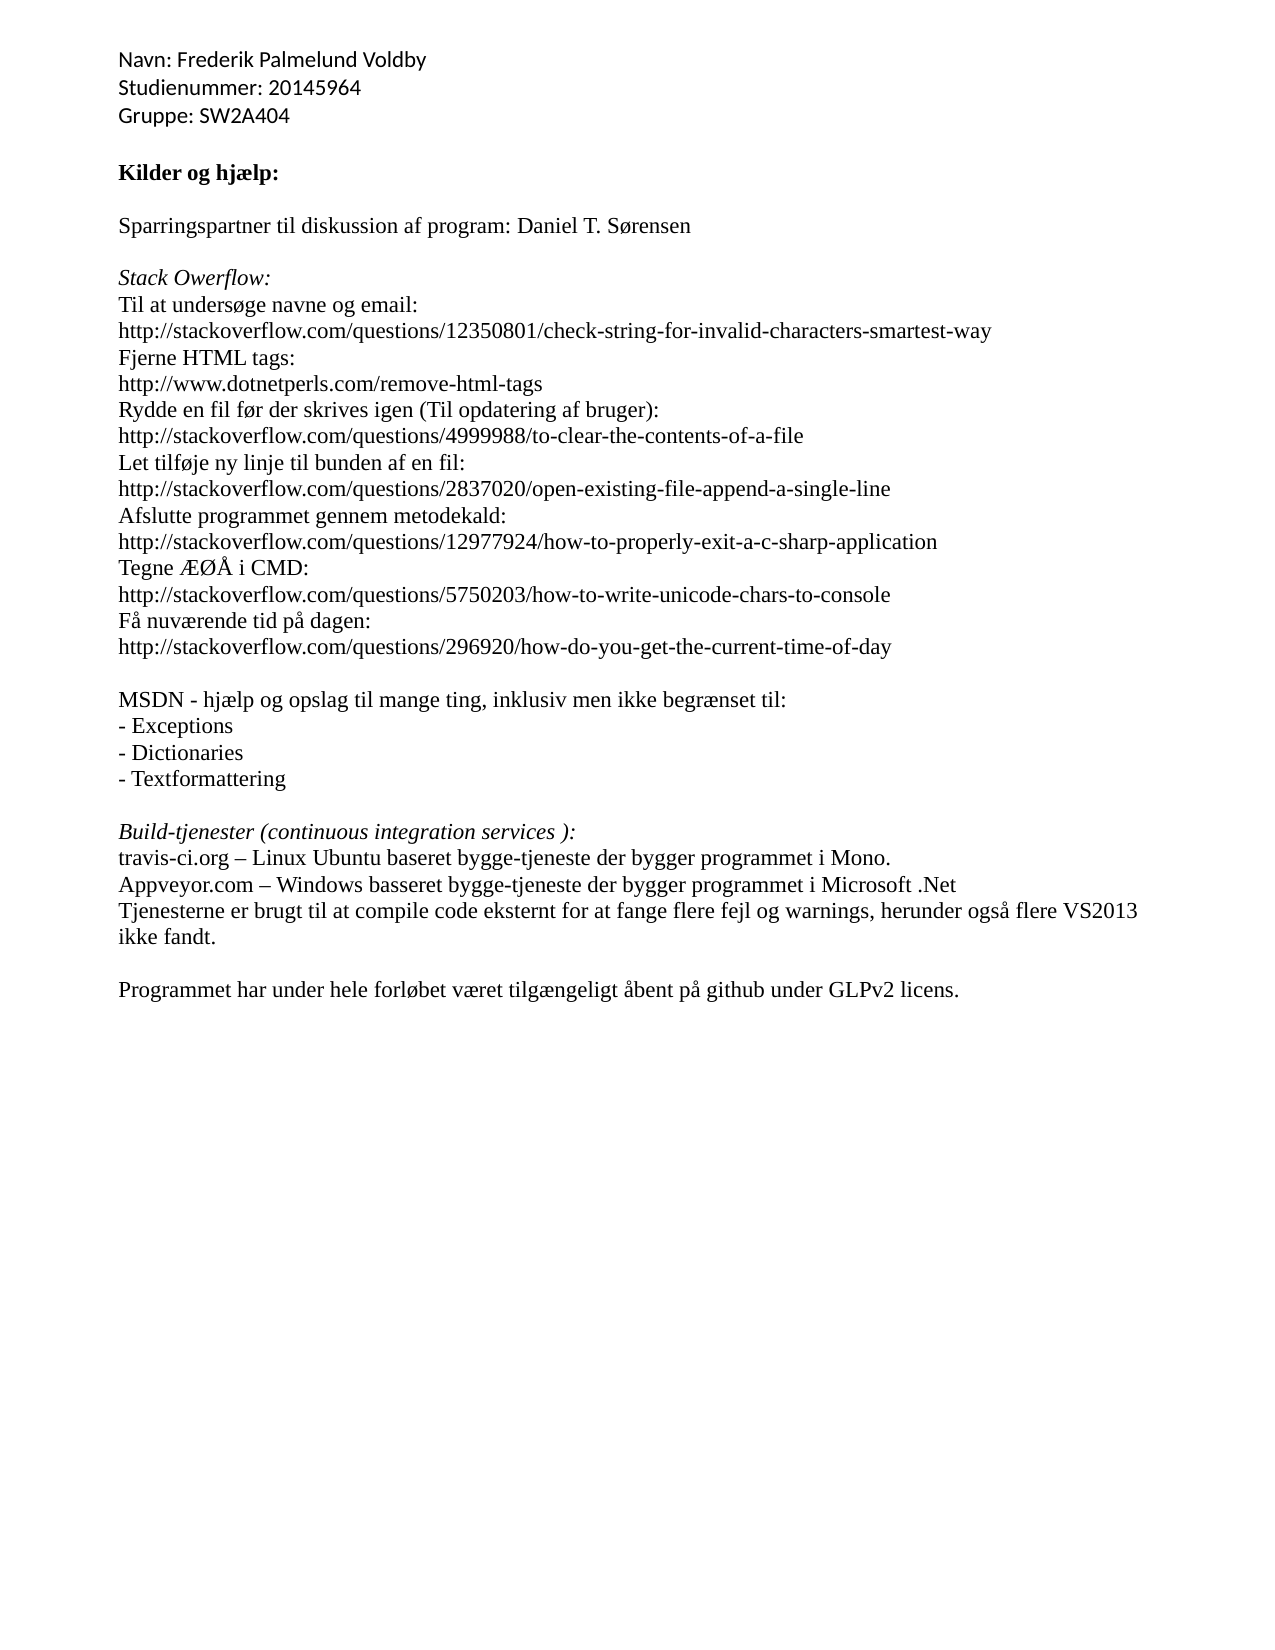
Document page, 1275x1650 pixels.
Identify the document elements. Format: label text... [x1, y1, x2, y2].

text http://stackoverflow.com/questions/296920/how-do-you-get-the-current-time-of-day [118, 633, 1157, 660]
text http://stackoverflow.com/questions/4999988/to-clear-the-contents-of-a-file [118, 423, 1157, 449]
text Stack Owerflow: [118, 264, 1157, 291]
text Tjenesterne er brugt til at compile code eksternt for at fange flere fejl og warnings, herunder også flere VS2013 ikke fandt. [118, 897, 1157, 950]
text http://stackoverflow.com/questions/5750203/how-to-write-unicode-chars-to-console [118, 581, 1157, 607]
text Få nuværende tid på dagen: [118, 607, 1157, 633]
text http://stackoverflow.com/questions/12350801/check-string-for-invalid-characters-smartest-way [118, 317, 1157, 343]
text Programmet har under hele forløbet været tilgængeligt åbent på github under GLPv2 licens. [118, 976, 1157, 1002]
text Kilder og hjælp: [118, 159, 1157, 185]
text Sparringspartner til diskussion af program: Daniel T. Sørensen [118, 212, 1157, 238]
text Afslutte programmet gennem metodekald: [118, 502, 1157, 528]
text http://stackoverflow.com/questions/12977924/how-to-properly-exit-a-c-sharp-application [118, 528, 1157, 554]
text Build-tjenester (continuous integration services ): [118, 818, 1157, 844]
text - Textformattering [118, 765, 1157, 792]
text MSDN - hjælp og opslag til mange ting, inklusiv men ikke begrænset til: [118, 686, 1157, 712]
text - Dictionaries [118, 739, 1157, 765]
text http://stackoverflow.com/questions/2837020/open-existing-file-append-a-single-line [118, 475, 1157, 502]
text Rydde en fil før der skrives igen (Til opdatering af bruger): [118, 396, 1157, 423]
text - Exceptions [118, 712, 1157, 739]
text Let tilføje ny linje til bunden af en fil: [118, 449, 1157, 475]
text Tegne ÆØÅ i CMD: [118, 554, 1157, 581]
text travis-ci.org – Linux Ubuntu baseret bygge-tjeneste der bygger programmet i Mono. [118, 844, 1157, 871]
text Fjerne HTML tags: [118, 343, 1157, 370]
text Appveyor.com – Windows basseret bygge-tjeneste der bygger programmet i Microsoft .Net [118, 871, 1157, 897]
text Til at undersøge navne og email: [118, 291, 1157, 317]
text http://www.dotnetperls.com/remove-html-tags [118, 370, 1157, 396]
